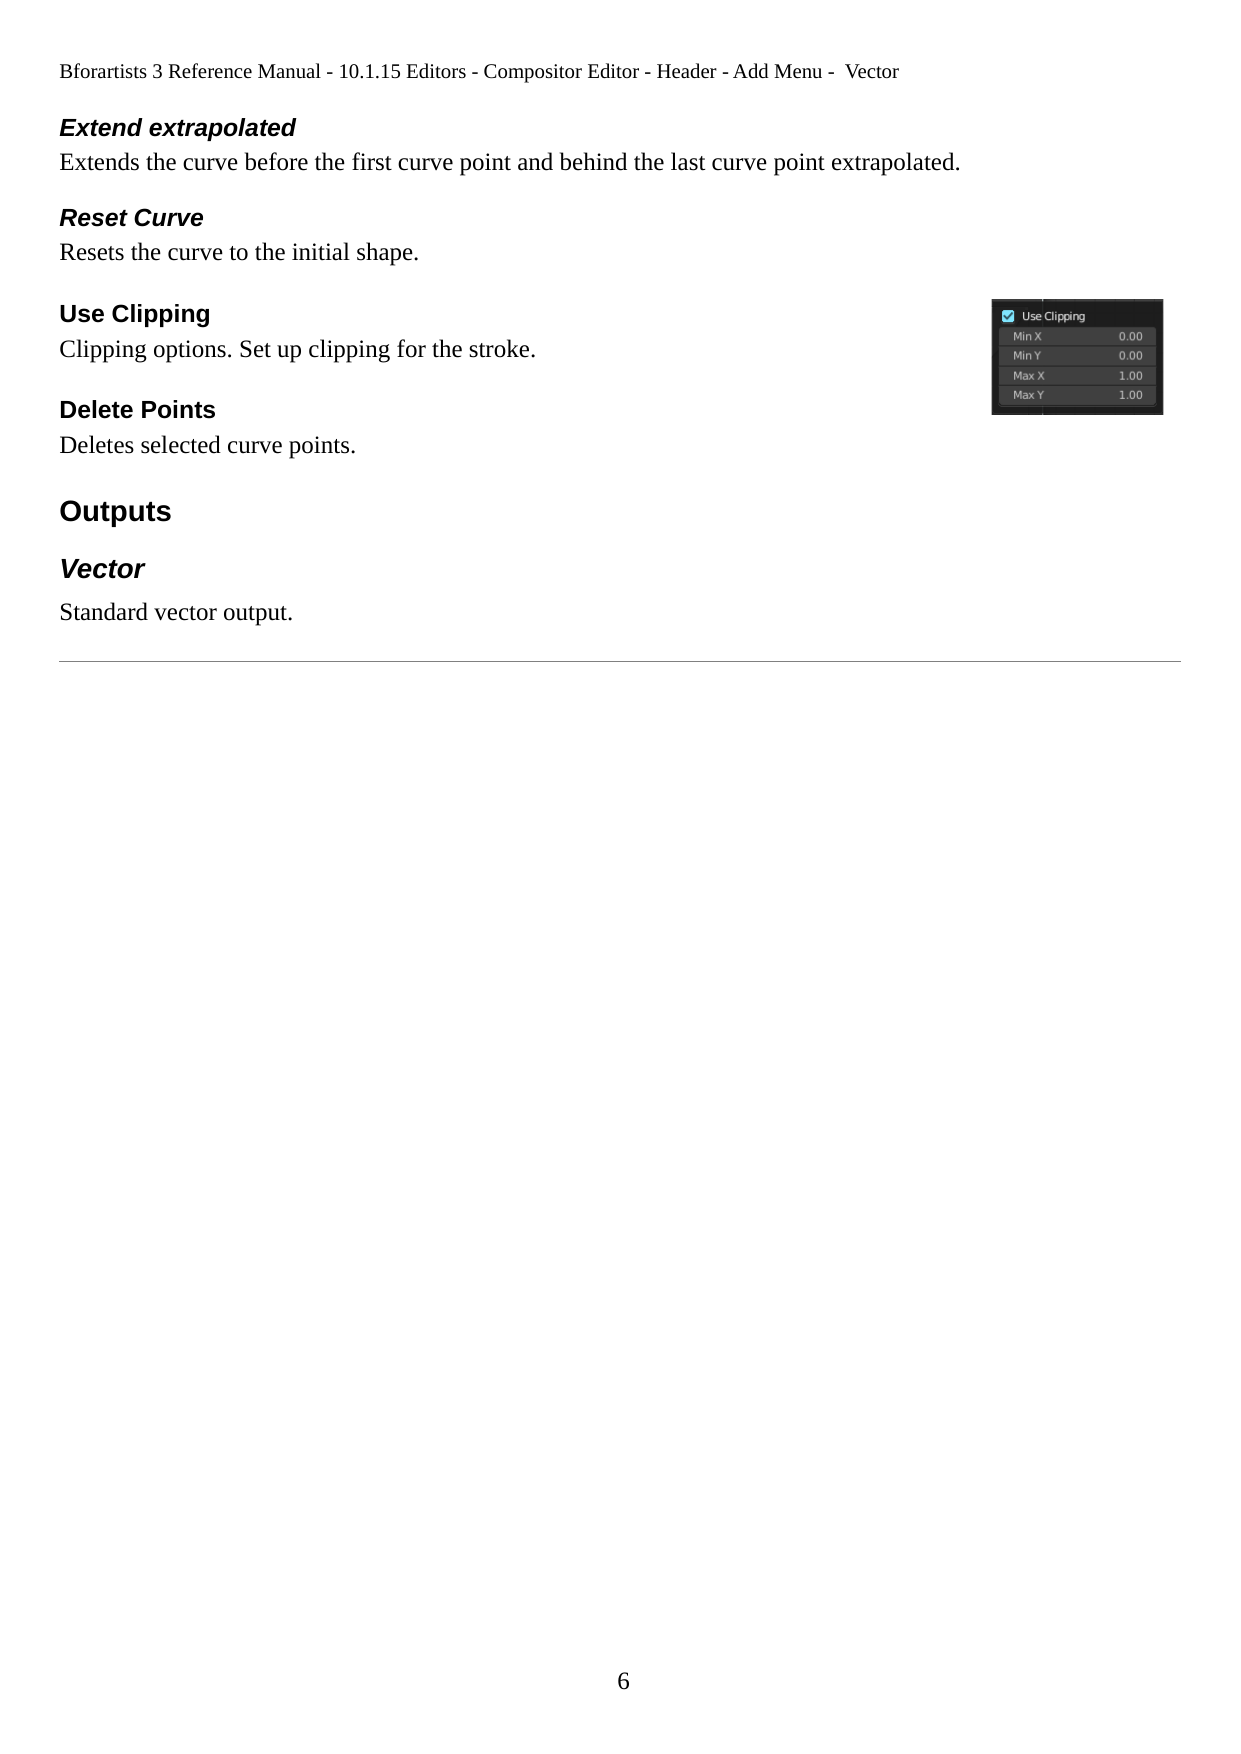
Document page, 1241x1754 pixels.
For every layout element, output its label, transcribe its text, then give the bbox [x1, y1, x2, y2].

subtitle Vector [59, 553, 1181, 584]
subtitle Extend extrapolated [59, 113, 1181, 141]
text Extends the curve before the first curve point and behind the last curve point extrapolated. [59, 147, 1181, 176]
subtitle [1164, 299, 1181, 328]
text Clipping options. Set up clipping for the stroke. [59, 334, 991, 363]
subtitle Delete Points [59, 395, 1181, 424]
text Deletes selected curve points. [59, 430, 1181, 459]
text Resets the curve to the initial shape. [59, 237, 1181, 266]
picture [991, 299, 1164, 415]
subtitle Use Clipping [59, 299, 991, 328]
subtitle Reset Curve [59, 203, 1181, 231]
subtitle Outputs [59, 494, 1181, 528]
text Standard vector output. [59, 597, 1181, 626]
